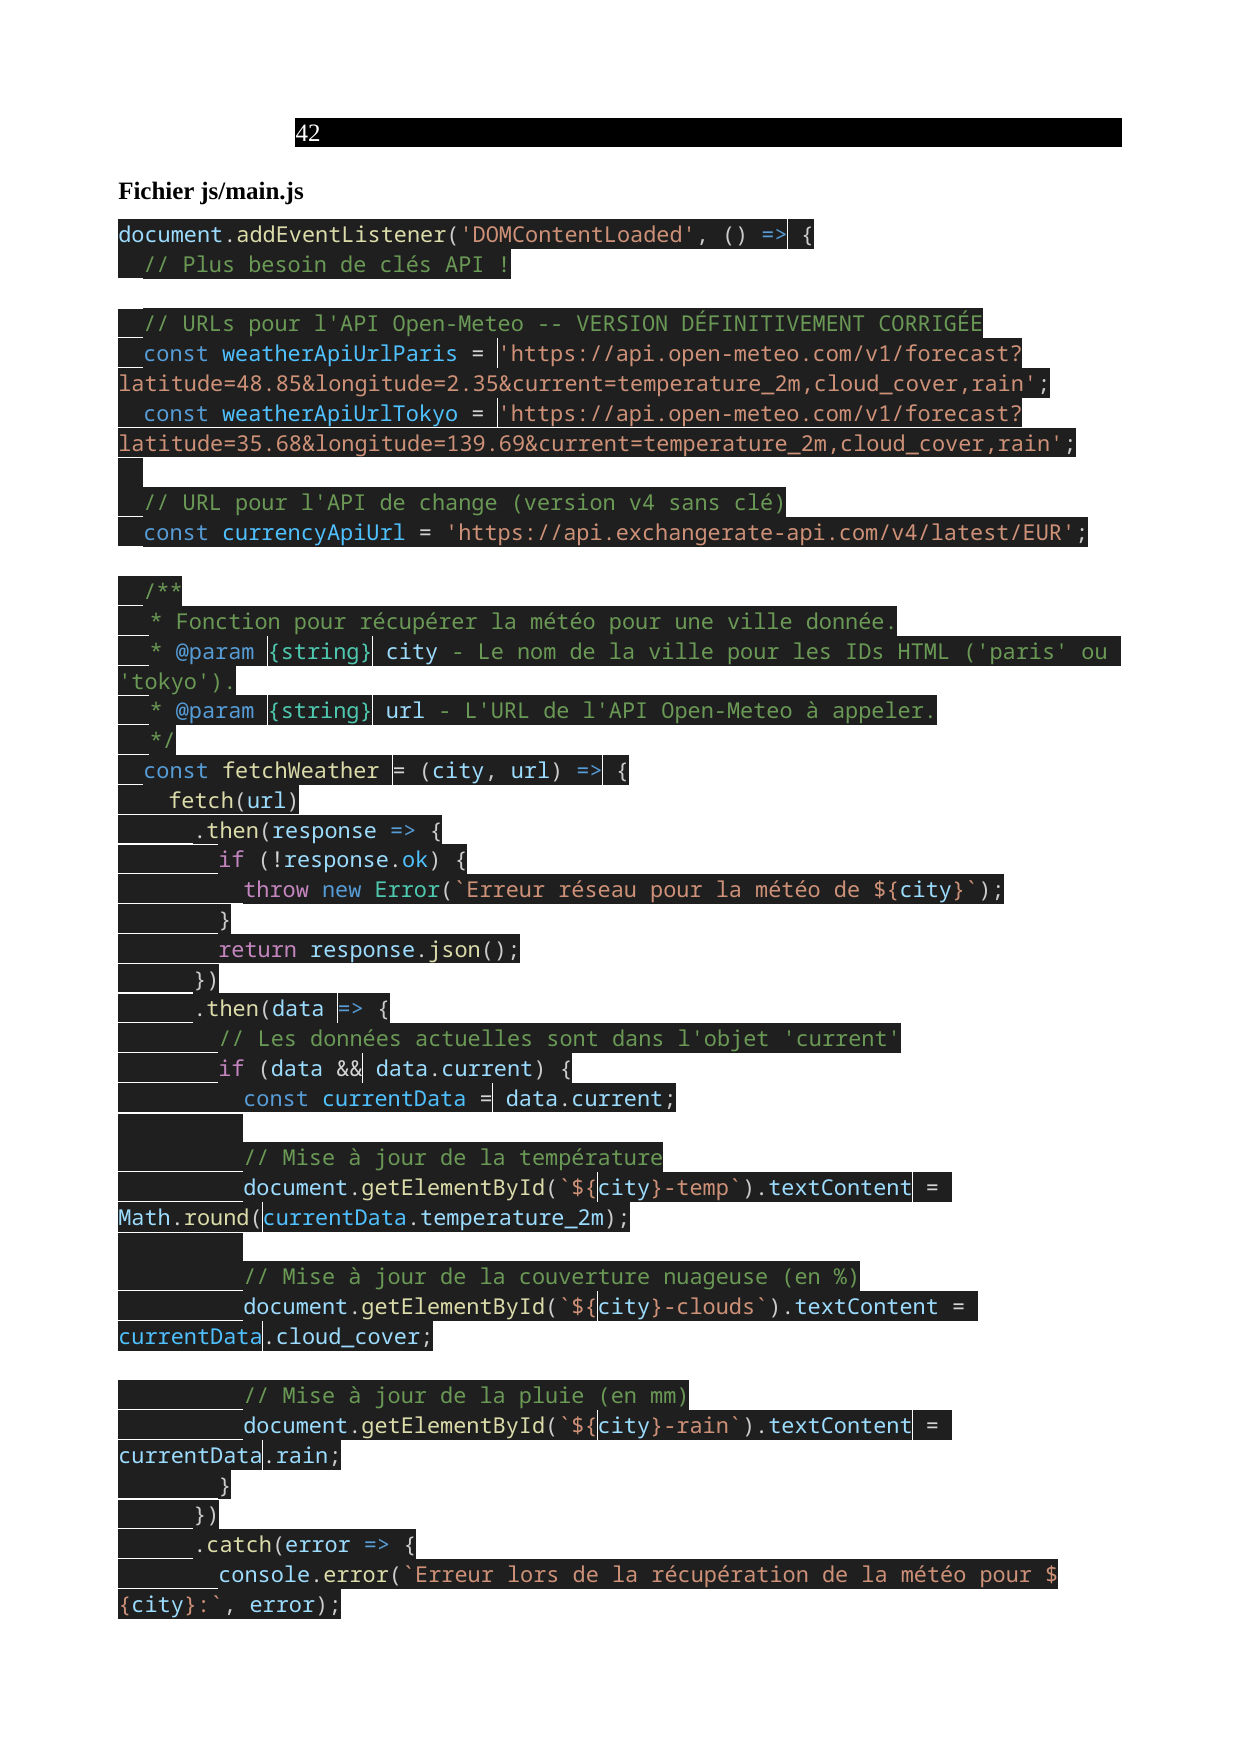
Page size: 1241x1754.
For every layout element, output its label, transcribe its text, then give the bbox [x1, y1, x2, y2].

text document.getElementById(`${city}-rain`).textContent = currentData.rain; [118, 1410, 1122, 1470]
text } [118, 904, 1122, 934]
text // Mise à jour de la pluie (en mm) [118, 1380, 1122, 1410]
text document.getElementById(`${city}-temp`).textContent = Math.round(currentData.temperature_2m); [118, 1172, 1122, 1232]
text */ [118, 725, 1122, 755]
text }) [118, 1499, 1122, 1529]
text .catch(error => { [118, 1529, 1122, 1559]
text fetch(url) [118, 785, 1122, 814]
text document.getElementById(`${city}-clouds`).textContent = currentData.cloud_cover; [118, 1291, 1122, 1351]
text .then(data => { [118, 993, 1122, 1023]
text // URL pour l'API de change (version v4 sans clé) [118, 487, 1122, 517]
text throw new Error(`Erreur réseau pour la météo de ${city}`); [118, 874, 1122, 904]
text * Fonction pour récupérer la météo pour une ville donnée. [118, 606, 1122, 636]
text * @param {string} url - L'URL de l'API Open-Meteo à appeler. [118, 695, 1122, 725]
text const weatherApiUrlParis = 'https://api.open-meteo.com/v1/forecast?latitude=48.85&longitude=2.35&current=temperature_2m,cloud_cover,rain'; [118, 338, 1122, 398]
text // Plus besoin de clés API ! [118, 249, 1122, 279]
text if (!response.ok) { [118, 844, 1122, 874]
text // Les données actuelles sont dans l'objet 'current' [118, 1023, 1122, 1053]
text } [118, 1470, 1122, 1499]
text if (data && data.current) { [118, 1053, 1122, 1083]
text return response.json(); [118, 934, 1122, 963]
text const fetchWeather = (city, url) => { [118, 755, 1122, 785]
text const weatherApiUrlTokyo = 'https://api.open-meteo.com/v1/forecast?latitude=35.68&longitude=139.69&current=temperature_2m,cloud_cover,rain'; [118, 398, 1122, 457]
text console.error(`Erreur lors de la récupération de la météo pour ${city}:`, error); [118, 1559, 1122, 1619]
text /** [118, 576, 1122, 606]
text // Mise à jour de la couverture nuageuse (en %) [118, 1261, 1122, 1291]
subtitle Fichier js/main.js [118, 176, 1122, 205]
text // Mise à jour de la température [118, 1142, 1122, 1172]
text * @param {string} city - Le nom de la ville pour les IDs HTML ('paris' ou 'tokyo'). [118, 636, 1122, 695]
text .then(response => { [118, 814, 1122, 844]
text const currentData = data.current; [118, 1083, 1122, 1112]
text const currencyApiUrl = 'https://api.exchangerate-api.com/v4/latest/EUR'; [118, 517, 1122, 547]
text // URLs pour l'API Open-Meteo -- VERSION DÉFINITIVEMENT CORRIGÉE [118, 308, 1122, 338]
text }) [118, 963, 1122, 993]
text document.addEventListener('DOMContentLoaded', () => { [118, 218, 1122, 249]
